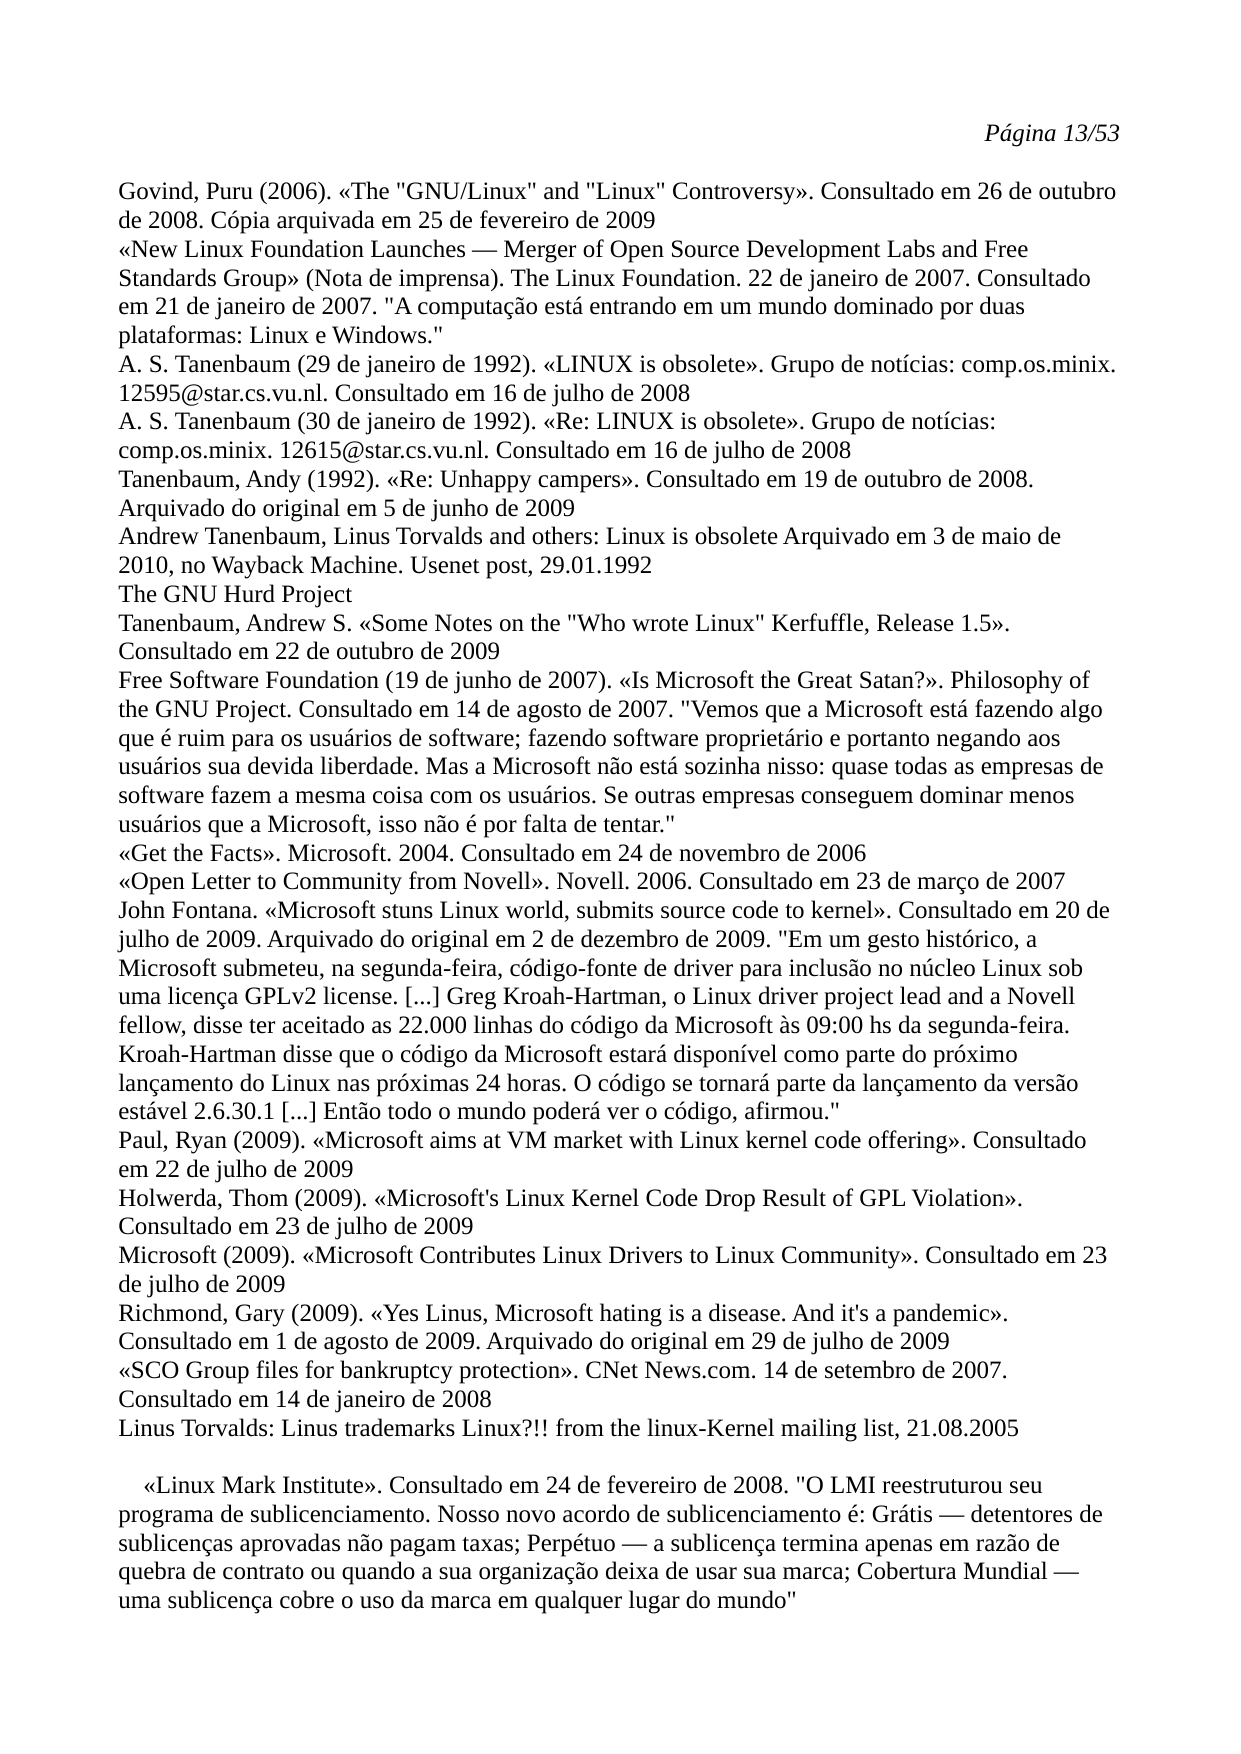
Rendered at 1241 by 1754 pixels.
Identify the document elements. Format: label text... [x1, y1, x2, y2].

text Govind, Puru (2006). «The "GNU/Linux" and "Linux" Controversy». Consultado em 26 de outubro de 2008. Cópia arquivada em 25 de fevereiro de 2009 [118, 176, 1122, 234]
text A. S. Tanenbaum (29 de janeiro de 1992). «LINUX is obsolete». Grupo de notícias: comp.os.minix. 12595@star.cs.vu.nl. Consultado em 16 de julho de 2008 [118, 349, 1122, 406]
text Paul, Ryan (2009). «Microsoft aims at VM market with Linux kernel code offering». Consultado em 22 de julho de 2009 [118, 1125, 1122, 1183]
text «SCO Group files for bankruptcy protection». CNet News.com. 14 de setembro de 2007. Consultado em 14 de janeiro de 2008 [118, 1355, 1122, 1413]
text Microsoft (2009). «Microsoft Contributes Linux Drivers to Linux Community». Consultado em 23 de julho de 2009 [118, 1240, 1122, 1298]
text Free Software Foundation (19 de junho de 2007). «Is Microsoft the Great Satan?». Philosophy of the GNU Project. Consultado em 14 de agosto de 2007. "Vemos que a Microsoft está fazendo algo que é ruim para os usuários de software; fazendo software proprietário e portanto negando aos usuários sua devida liberdade. Mas a Microsoft não está sozinha nisso: quase todas as empresas de software fazem a mesma coisa com os usuários. Se outras empresas conseguem dominar menos usuários que a Microsoft, isso não é por falta de tentar." [118, 665, 1122, 838]
text «Linux Mark Institute». Consultado em 24 de fevereiro de 2008. "O LMI reestruturou seu programa de sublicenciamento. Nosso novo acordo de sublicenciamento é: Grátis — detentores de sublicenças aprovadas não pagam taxas; Perpétuo — a sublicença termina apenas em razão de quebra de contrato ou quando a sua organização deixa de usar sua marca; Cobertura Mundial — uma sublicença cobre o uso da marca em qualquer lugar do mundo" [118, 1470, 1122, 1614]
text Andrew Tanenbaum, Linus Torvalds and others: Linux is obsolete Arquivado em 3 de maio de 2010, no Wayback Machine. Usenet post, 29.01.1992 [118, 521, 1122, 579]
text «Get the Facts». Microsoft. 2004. Consultado em 24 de novembro de 2006 [118, 838, 1122, 866]
text Richmond, Gary (2009). «Yes Linus, Microsoft hating is a disease. And it's a pandemic». Consultado em 1 de agosto de 2009. Arquivado do original em 29 de julho de 2009 [118, 1298, 1122, 1355]
text Holwerda, Thom (2009). «Microsoft's Linux Kernel Code Drop Result of GPL Violation». Consultado em 23 de julho de 2009 [118, 1183, 1122, 1240]
text John Fontana. «Microsoft stuns Linux world, submits source code to kernel». Consultado em 20 de julho de 2009. Arquivado do original em 2 de dezembro de 2009. "Em um gesto histórico, a Microsoft submeteu, na segunda-feira, código-fonte de driver para inclusão no núcleo Linux sob uma licença GPLv2 license. [...] Greg Kroah-Hartman, o Linux driver project lead and a Novell fellow, disse ter aceitado as 22.000 linhas do código da Microsoft às 09:00 hs da segunda-feira. Kroah-Hartman disse que o código da Microsoft estará disponível como parte do próximo lançamento do Linux nas próximas 24 horas. O código se tornará parte da lançamento da versão estável 2.6.30.1 [...] Então todo o mundo poderá ver o código, afirmou." [118, 895, 1122, 1125]
text Tanenbaum, Andrew S. «Some Notes on the "Who wrote Linux" Kerfuffle, Release 1.5». Consultado em 22 de outubro de 2009 [118, 608, 1122, 665]
text A. S. Tanenbaum (30 de janeiro de 1992). «Re: LINUX is obsolete». Grupo de notícias: comp.os.minix. 12615@star.cs.vu.nl. Consultado em 16 de julho de 2008 [118, 406, 1122, 464]
text Tanenbaum, Andy (1992). «Re: Unhappy campers». Consultado em 19 de outubro de 2008. Arquivado do original em 5 de junho de 2009 [118, 464, 1122, 521]
text «Open Letter to Community from Novell». Novell. 2006. Consultado em 23 de março de 2007 [118, 866, 1122, 895]
text Linus Torvalds: Linus trademarks Linux?!! from the linux-Kernel mailing list, 21.08.2005 [118, 1413, 1122, 1441]
text The GNU Hurd Project [118, 579, 1122, 608]
text «New Linux Foundation Launches — Merger of Open Source Development Labs and Free Standards Group» (Nota de imprensa). The Linux Foundation. 22 de janeiro de 2007. Consultado em 21 de janeiro de 2007. "A computação está entrando em um mundo dominado por duas plataformas: Linux e Windows." [118, 234, 1122, 349]
